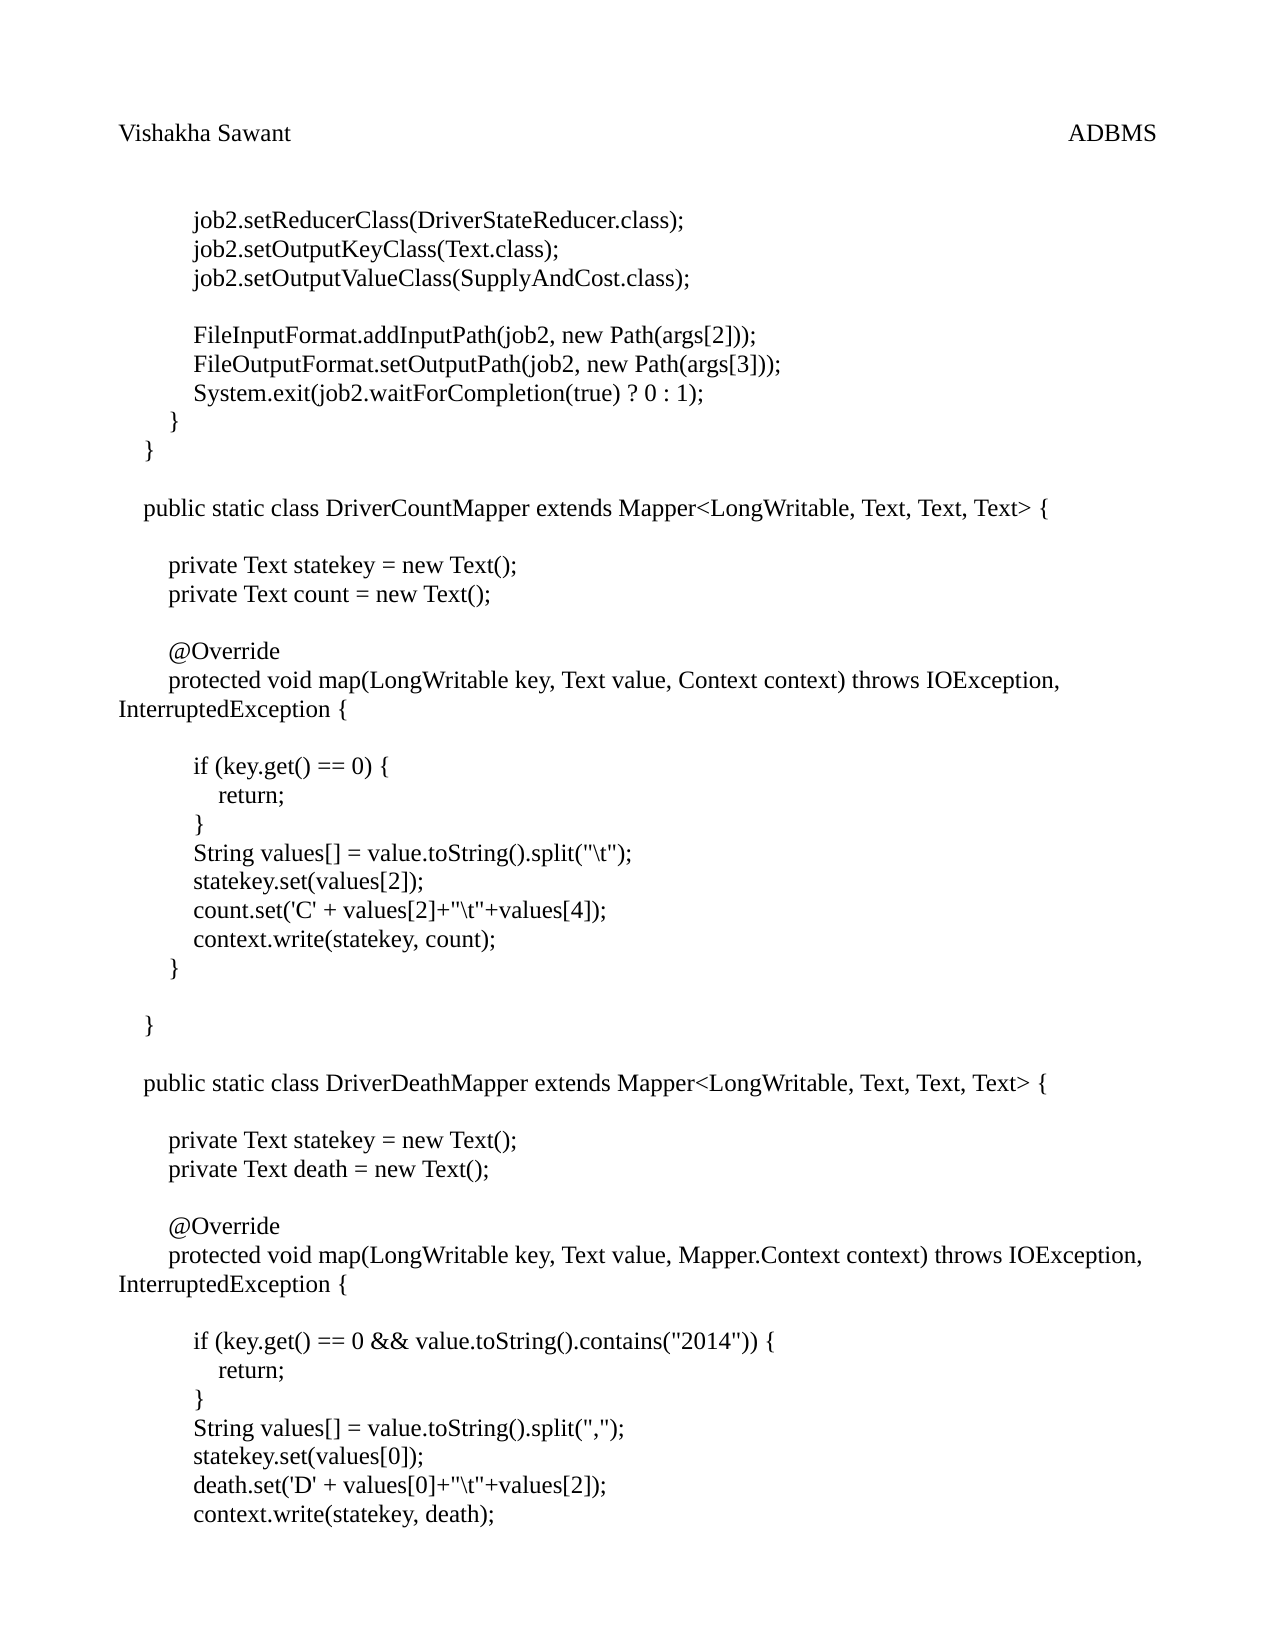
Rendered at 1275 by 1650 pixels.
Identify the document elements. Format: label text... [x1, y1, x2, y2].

list FileInputFormat.addInputPath(job2, new Path(args[2])); [118, 320, 1157, 349]
list private Text death = new Text(); [118, 1154, 1157, 1183]
list } [118, 406, 1157, 435]
list String values[] = value.toString().split("\t"); [118, 838, 1157, 866]
list String values[] = value.toString().split(","); [118, 1413, 1157, 1441]
list if (key.get() == 0) { [118, 751, 1157, 780]
list job2.setOutputKeyClass(Text.class); [118, 234, 1157, 263]
list statekey.set(values[0]); [118, 1441, 1157, 1470]
list @Override [118, 636, 1157, 665]
list } [118, 809, 1157, 838]
list job2.setOutputValueClass(SupplyAndCost.class); [118, 263, 1157, 291]
list return; [118, 1355, 1157, 1384]
list } [118, 953, 1157, 981]
list FileOutputFormat.setOutputPath(job2, new Path(args[3])); [118, 349, 1157, 378]
list } [118, 435, 1157, 464]
list context.write(statekey, count); [118, 924, 1157, 953]
list job2.setReducerClass(DriverStateReducer.class); [118, 205, 1157, 234]
list private Text statekey = new Text(); [118, 1125, 1157, 1154]
list count.set('C' + values[2]+"\t"+values[4]); [118, 895, 1157, 924]
list death.set('D' + values[0]+"\t"+values[2]); [118, 1470, 1157, 1499]
list @Override [118, 1211, 1157, 1240]
list private Text count = new Text(); [118, 579, 1157, 608]
list } [118, 1010, 1157, 1039]
list private Text statekey = new Text(); [118, 550, 1157, 579]
list public static class DriverCountMapper extends Mapper<LongWritable, Text, Text, Text> { [118, 493, 1157, 521]
list public static class DriverDeathMapper extends Mapper<LongWritable, Text, Text, Text> { [118, 1068, 1157, 1096]
list protected void map(LongWritable key, Text value, Mapper.Context context) throws IOException, InterruptedException { [118, 1240, 1157, 1298]
list context.write(statekey, death); [118, 1499, 1157, 1528]
list System.exit(job2.waitForCompletion(true) ? 0 : 1); [118, 378, 1157, 406]
list statekey.set(values[2]); [118, 866, 1157, 895]
list protected void map(LongWritable key, Text value, Context context) throws IOException, InterruptedException { [118, 665, 1157, 723]
list } [118, 1384, 1157, 1413]
list return; [118, 780, 1157, 809]
list if (key.get() == 0 && value.toString().contains("2014")) { [118, 1326, 1157, 1355]
